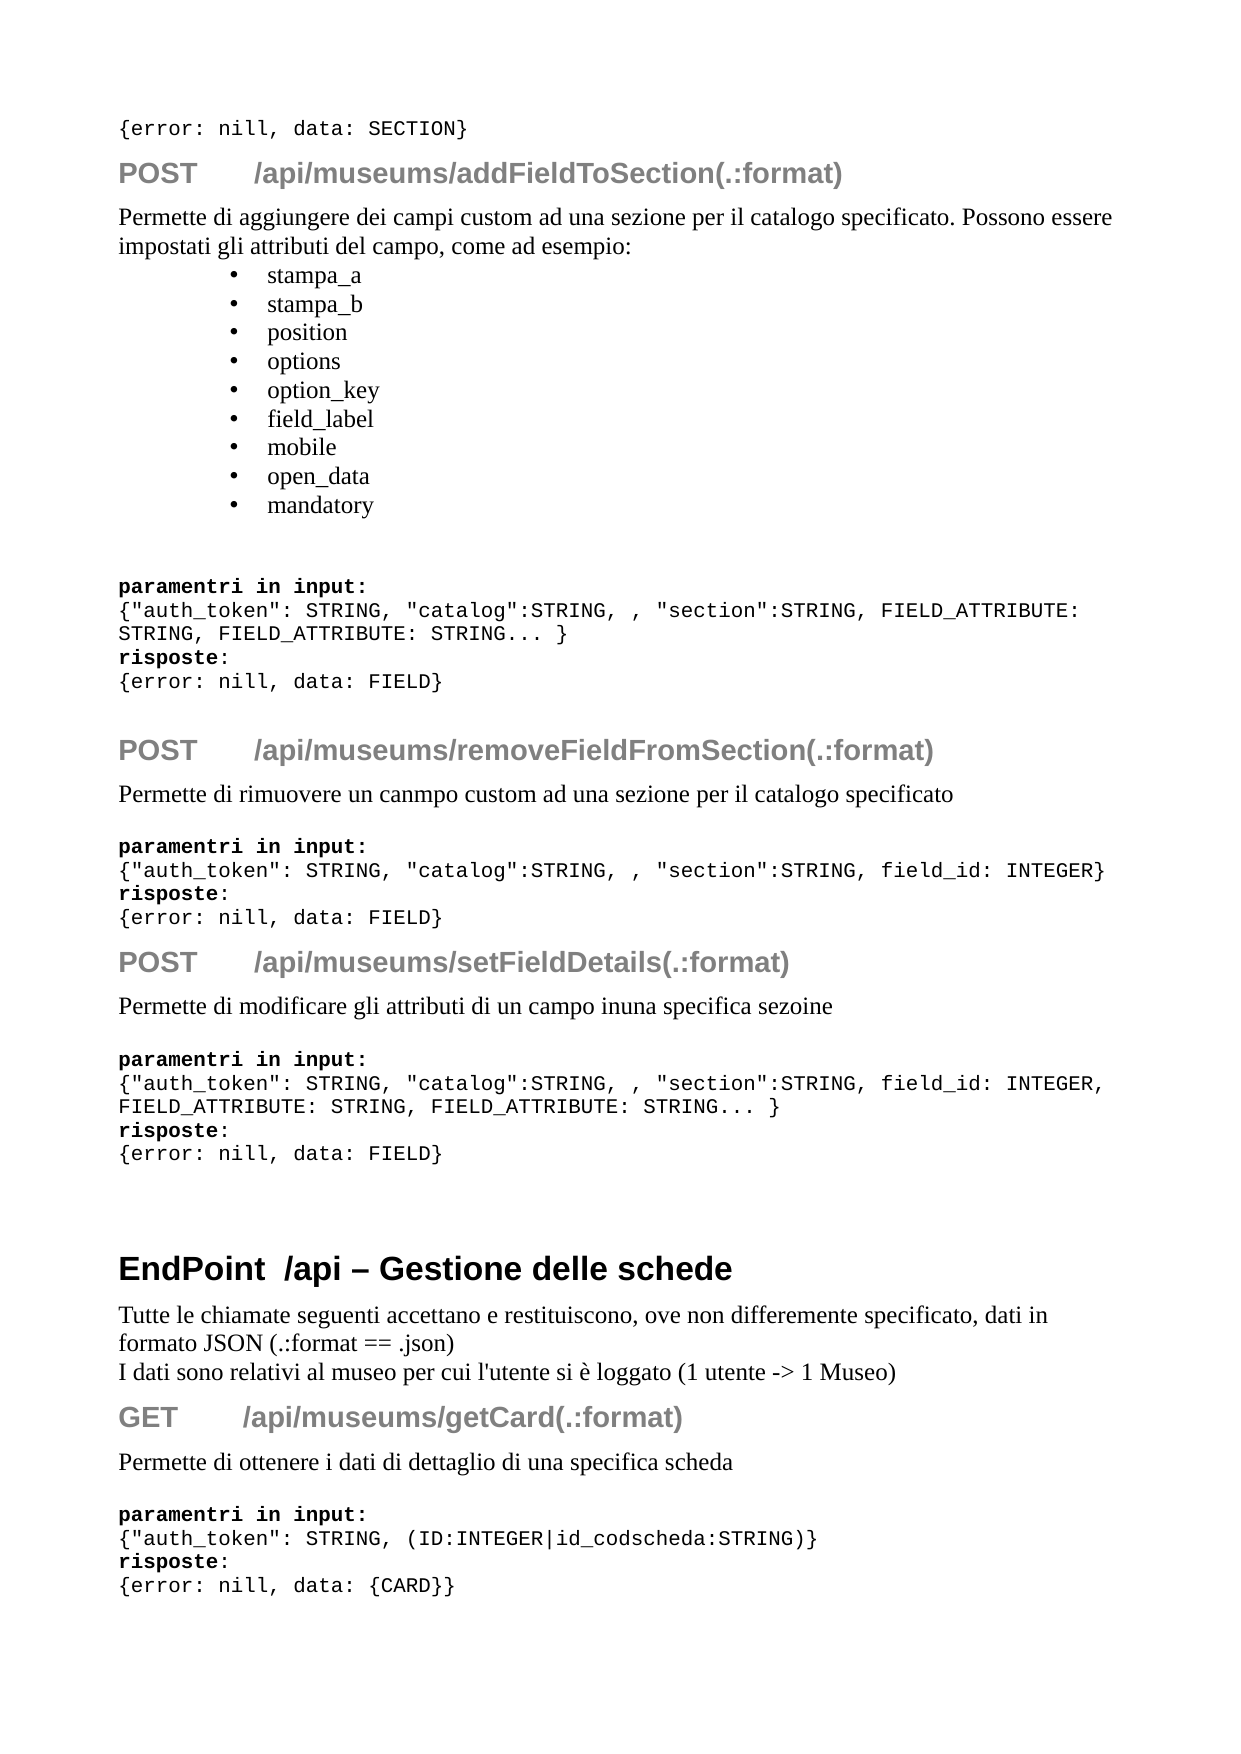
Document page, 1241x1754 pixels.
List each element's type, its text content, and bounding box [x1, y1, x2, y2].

list options [229, 346, 1122, 375]
subtitle POST /api/museums/removeFieldFromSection(.:format) [118, 733, 1122, 766]
subtitle EndPoint /api – Gestione delle schede [118, 1248, 1122, 1287]
text paramentri in input: [118, 1049, 1122, 1072]
text paramentri in input: [118, 1504, 1122, 1528]
text I dati sono relativi al museo per cui l'utente si è loggato (1 utente -> 1 Museo) [118, 1357, 1122, 1386]
list stampa_a [229, 260, 1122, 289]
subtitle POST /api/museums/addFieldToSection(.:format) [118, 156, 1122, 190]
subtitle POST /api/museums/setFieldDetails(.:format) [118, 945, 1122, 979]
list position [229, 317, 1122, 346]
text paramentri in input: [118, 576, 1122, 600]
text {error: nill, data: FIELD} [118, 671, 1122, 694]
text Tutte le chiamate seguenti accettano e restituiscono, ove non differemente specificato, dati in formato JSON (.:format == .json) [118, 1300, 1122, 1357]
text {"auth_token": STRING, "catalog":STRING, , "section":STRING, field_id: INTEGER, FIELD_ATTRIBUTE: STRING, FIELD_ATTRIBUTE: STRING... } [118, 1072, 1122, 1120]
text {error: nill, data: {CARD}} [118, 1575, 1122, 1599]
text {error: nill, data: FIELD} [118, 1143, 1122, 1167]
subtitle GET /api/museums/getCard(.:format) [118, 1401, 1122, 1434]
text risposte: [118, 647, 1122, 671]
text risposte: [118, 1120, 1122, 1143]
text {"auth_token": STRING, (ID:INTEGER|id_codscheda:STRING)} [118, 1528, 1122, 1551]
text {error: nill, data: SECTION} [118, 118, 1122, 142]
text {"auth_token": STRING, "catalog":STRING, , "section":STRING, field_id: INTEGER} [118, 860, 1122, 883]
text {"auth_token": STRING, "catalog":STRING, , "section":STRING, FIELD_ATTRIBUTE: STRING, FIELD_ATTRIBUTE: STRING... } [118, 600, 1122, 647]
text {error: nill, data: FIELD} [118, 907, 1122, 931]
text risposte: [118, 883, 1122, 907]
list mandatory [229, 490, 1122, 519]
list mobile [229, 432, 1122, 461]
text Permette di modificare gli attributi di un campo inuna specifica sezoine [118, 991, 1122, 1020]
list option_key [229, 375, 1122, 404]
text Permette di ottenere i dati di dettaglio di una specifica scheda [118, 1447, 1122, 1475]
text Permette di aggiungere dei campi custom ad una sezione per il catalogo specificato. Possono essere impostati gli attributi del campo, come ad esempio: [118, 202, 1122, 260]
text paramentri in input: [118, 836, 1122, 860]
text Permette di rimuovere un canmpo custom ad una sezione per il catalogo specificato [118, 779, 1122, 807]
list open_data [229, 461, 1122, 490]
text risposte: [118, 1551, 1122, 1575]
list stampa_b [229, 289, 1122, 317]
list field_label [229, 404, 1122, 432]
